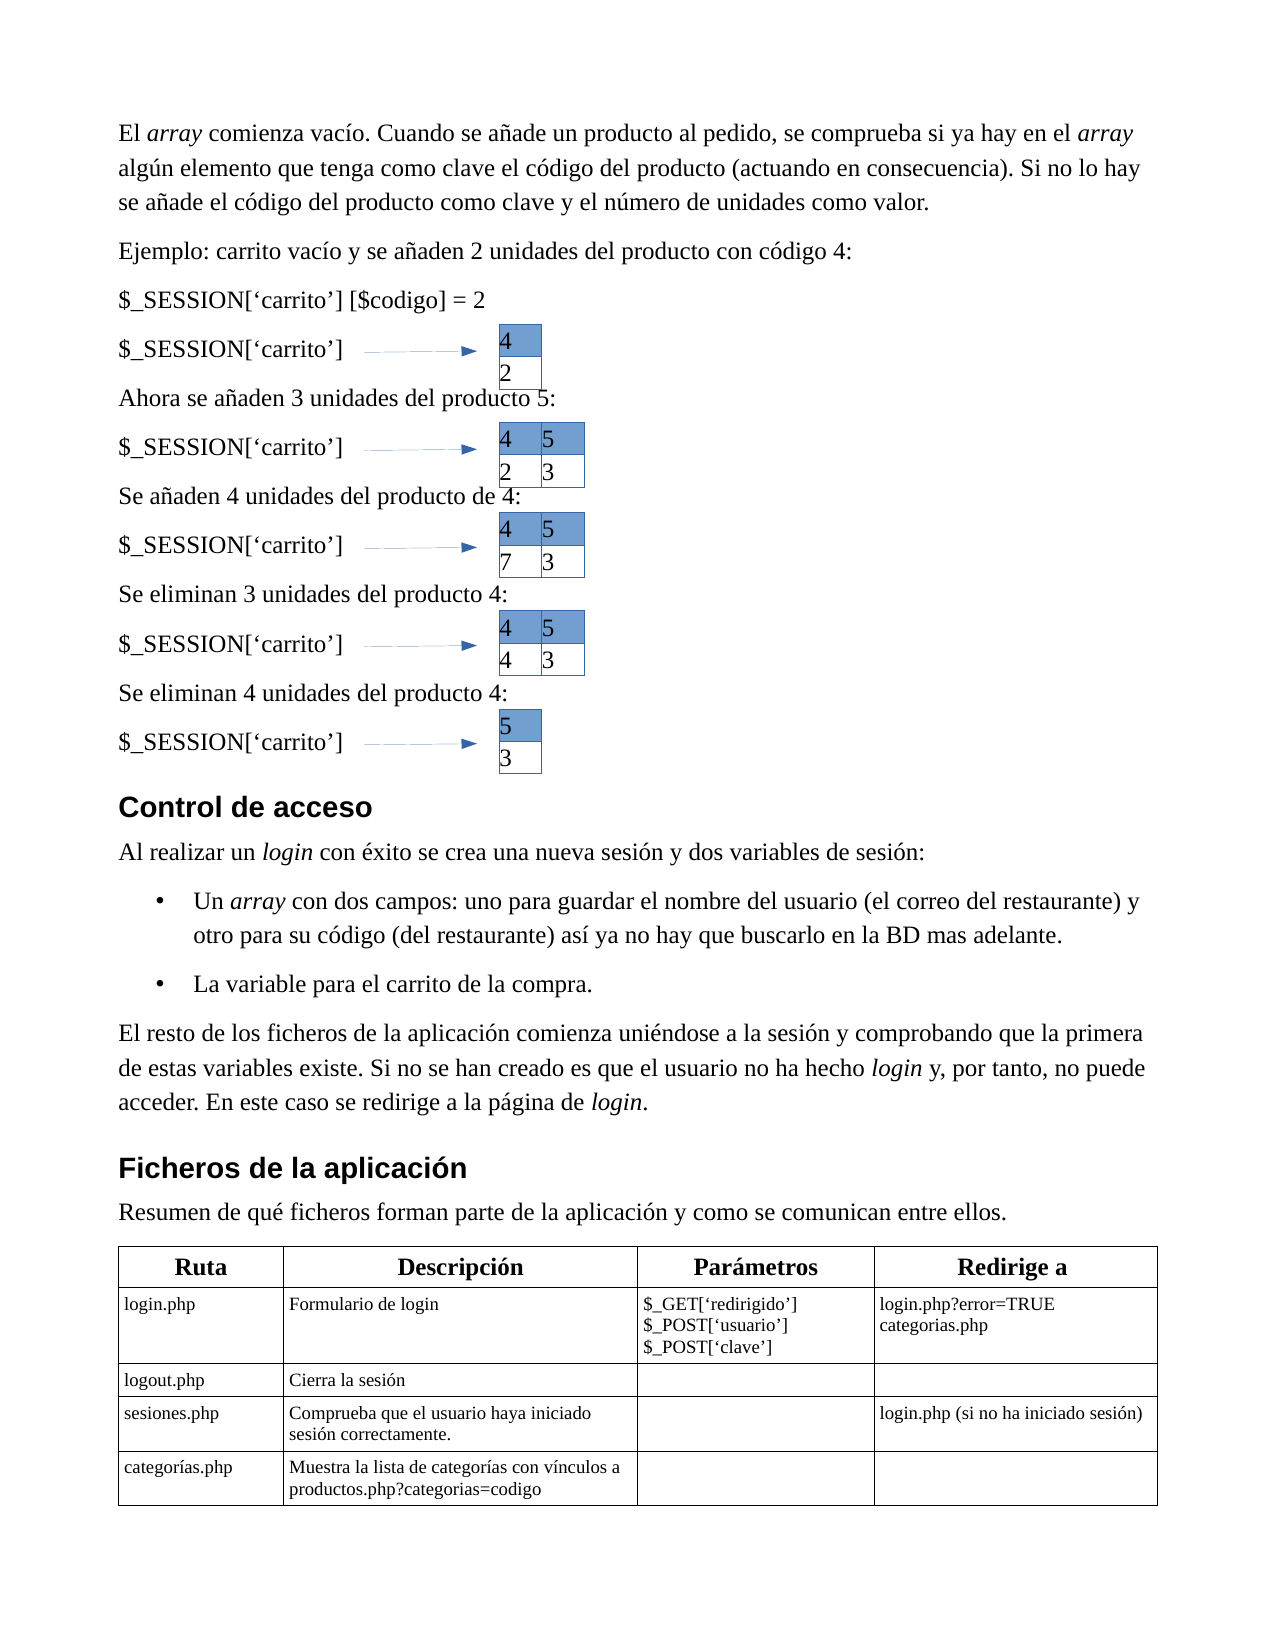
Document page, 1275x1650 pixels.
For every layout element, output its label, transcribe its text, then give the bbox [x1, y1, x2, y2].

text Al realizar un login con éxito se crea una nueva sesión y dos variables de sesión: [118, 837, 1157, 865]
table_cell [875, 1364, 1157, 1396]
text $_SESSION[‘carrito’] [118, 334, 499, 363]
subtitle Ficheros de la aplicación [118, 1151, 1157, 1185]
table_header Redirige a [875, 1247, 1157, 1287]
table_cell Muestra la lista de categorías con vínculos a productos.php?categorias=codigo [284, 1452, 637, 1505]
text [585, 629, 1157, 657]
text [500, 546, 541, 559]
list Un array con dos campos: uno para guardar el nombre del usuario (el correo del restaurante) y otro para su código (del restaurante) así ya no hay que buscarlo en la BD mas adelante. [156, 886, 1157, 949]
table_cell login.php [119, 1288, 283, 1363]
table_cell Comprueba que el usuario haya iniciado sesión correctamente. [284, 1397, 637, 1451]
text Se eliminan 3 unidades del producto 4: [118, 579, 1157, 608]
text El array comienza vacío. Cuando se añade un producto al pedido, se comprueba si ya hay en el array algún elemento que tenga como clave el código del producto (actuando en consecuencia). Si no lo hay se añade el código del producto como clave y el número de unidades como valor. [118, 118, 1157, 216]
text $_SESSION[‘carrito’] [$codigo] = 2 [118, 285, 1157, 314]
text [500, 742, 541, 756]
text [585, 432, 1157, 461]
text [500, 644, 541, 657]
table_header Descripción [284, 1247, 637, 1287]
text [542, 727, 1157, 756]
text [542, 546, 584, 559]
text $_SESSION[‘carrito’] [118, 531, 499, 559]
table_cell [638, 1397, 874, 1451]
text Ejemplo: carrito vacío y se añaden 2 unidades del producto con código 4: [118, 236, 1157, 265]
text [542, 334, 1157, 363]
table_cell [875, 1452, 1157, 1505]
list La variable para el carrito de la compra. [156, 969, 1157, 998]
text Se eliminan 4 unidades del producto 4: [118, 678, 1157, 706]
text Ahora se añaden 3 unidades del producto 5: [118, 383, 1157, 412]
subtitle Control de acceso [118, 790, 1157, 824]
table_cell categorías.php [119, 1452, 283, 1505]
table_cell Cierra la sesión [284, 1364, 637, 1396]
table_cell sesiones.php [119, 1397, 283, 1451]
text [542, 644, 584, 657]
table_cell [638, 1452, 874, 1505]
table_cell logout.php [119, 1364, 283, 1396]
table_cell [638, 1364, 874, 1396]
table_header Parámetros [638, 1247, 874, 1287]
text El resto de los ficheros de la aplicación comienza uniéndose a la sesión y comprobando que la primera de estas variables existe. Si no se han creado es que el usuario no ha hecho login y, por tanto, no puede acceder. En este caso se redirige a la página de login. [118, 1018, 1157, 1116]
text $_SESSION[‘carrito’] [118, 629, 499, 657]
text $_SESSION[‘carrito’] [118, 432, 499, 461]
table_header Ruta [119, 1247, 283, 1287]
table_cell login.php (si no ha iniciado sesión) [875, 1397, 1157, 1451]
table_cell $_GET[‘redirigido’] $_POST[‘usuario’] $_POST[‘clave’] [638, 1288, 874, 1363]
text Se añaden 4 unidades del producto de 4: [118, 481, 1157, 510]
table_cell login.php?error=TRUE categorias.php [875, 1288, 1157, 1363]
text [585, 531, 1157, 559]
text Resumen de qué ficheros forman parte de la aplicación y como se comunican entre ellos. [118, 1197, 1157, 1226]
text $_SESSION[‘carrito’] [118, 727, 499, 756]
table_cell Formulario de login [284, 1288, 637, 1363]
